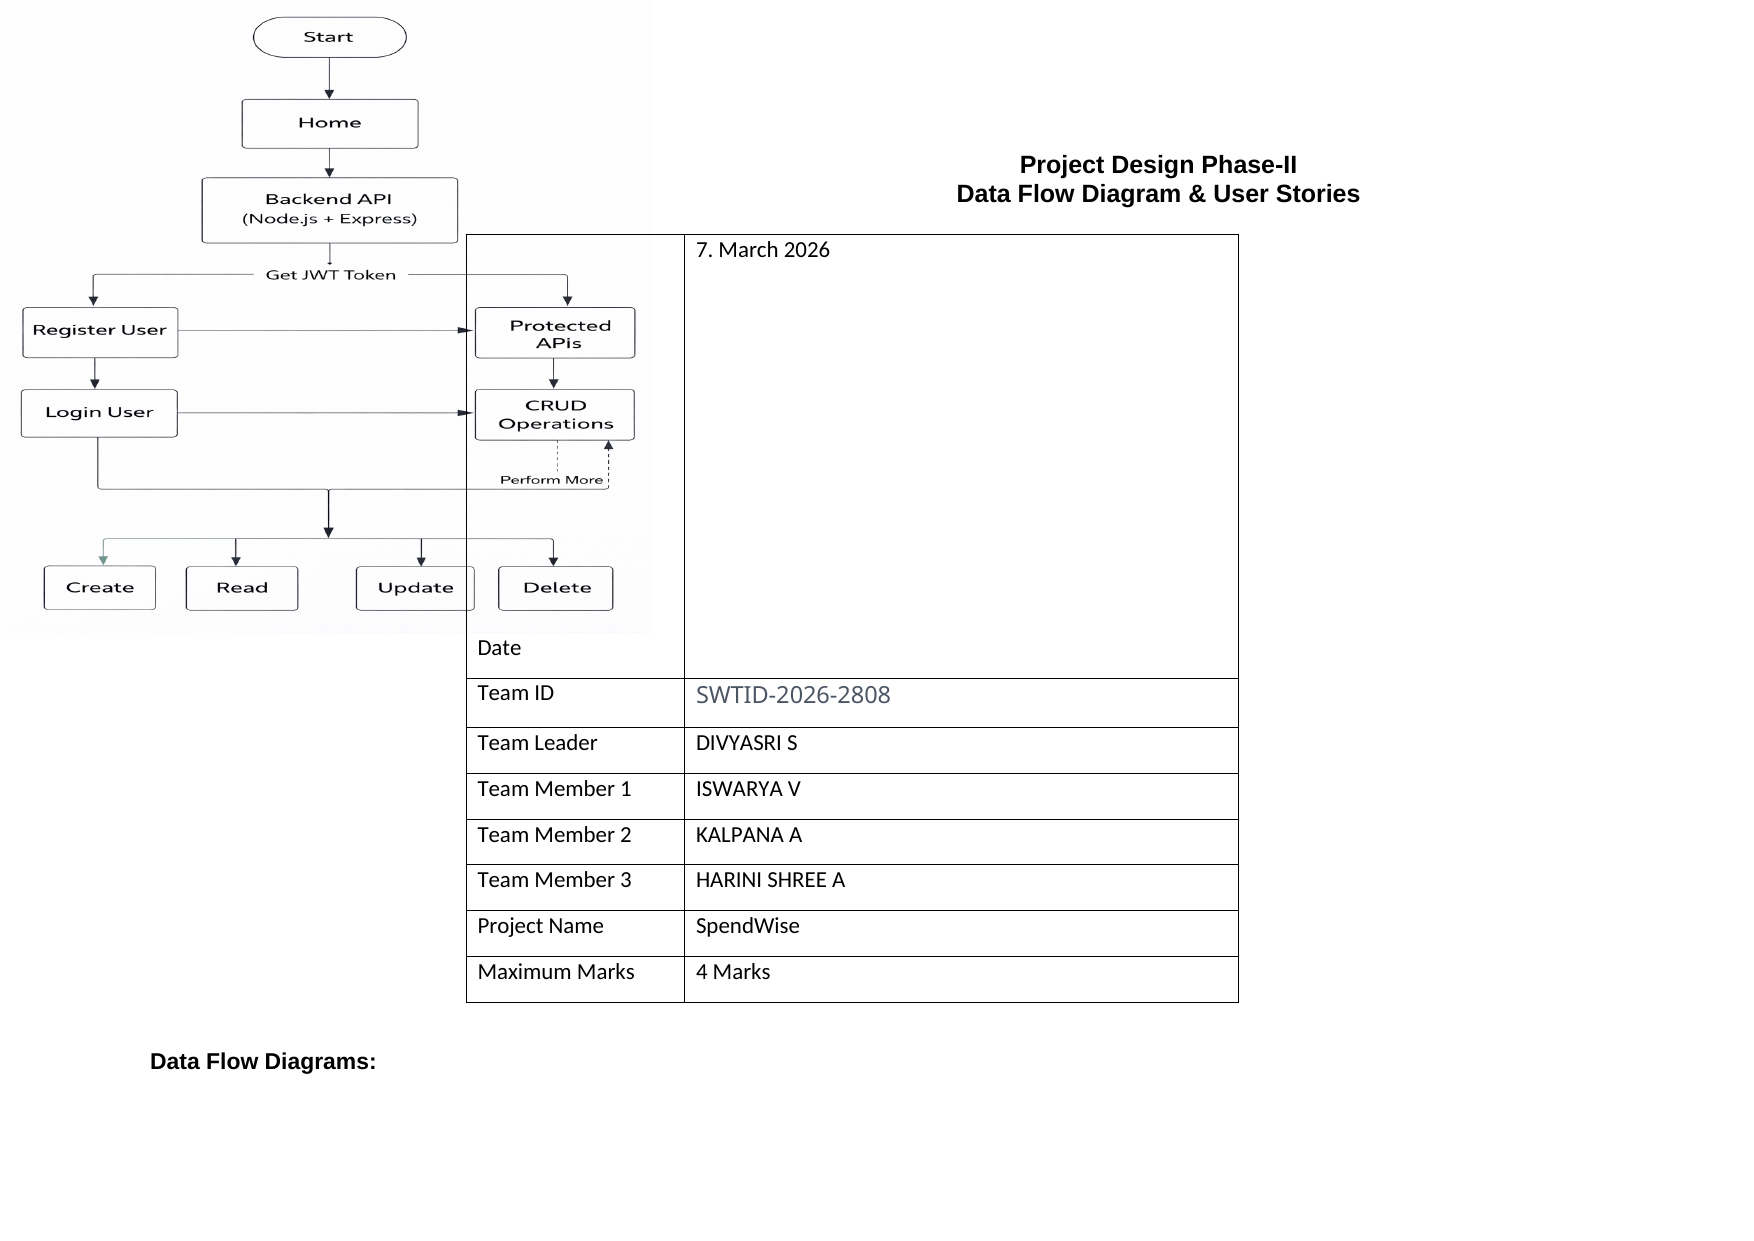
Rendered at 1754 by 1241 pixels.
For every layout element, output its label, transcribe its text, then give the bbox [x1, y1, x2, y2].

picture [467, 235, 652, 633]
table_header Date [467, 235, 684, 677]
table_cell SpendWise [685, 911, 1238, 956]
table_cell SWTID-2026-2808 [685, 679, 1238, 727]
table_cell Team Member 3 [467, 865, 684, 910]
table_cell KALPANA A [685, 820, 1238, 864]
table_header 7. March 2026 [685, 235, 1238, 677]
table_cell Team Member 2 [467, 820, 684, 864]
picture [0, 0, 652, 633]
table_cell ISWARYA V [685, 774, 1238, 819]
table_cell Team Leader [467, 728, 684, 773]
text Project Design Phase-II [652, 150, 1665, 179]
text Data Flow Diagram & User Stories [652, 179, 1665, 207]
table_cell DIVYASRI S [685, 728, 1238, 773]
table_cell HARINI SHREE A [685, 865, 1238, 910]
table_cell Team ID [467, 679, 684, 727]
text Data Flow Diagrams: [150, 1048, 1665, 1074]
table_cell 4 Marks [685, 957, 1238, 1002]
table_cell Maximum Marks [467, 957, 684, 1002]
table_cell Team Member 1 [467, 774, 684, 819]
table_cell Project Name [467, 911, 684, 956]
